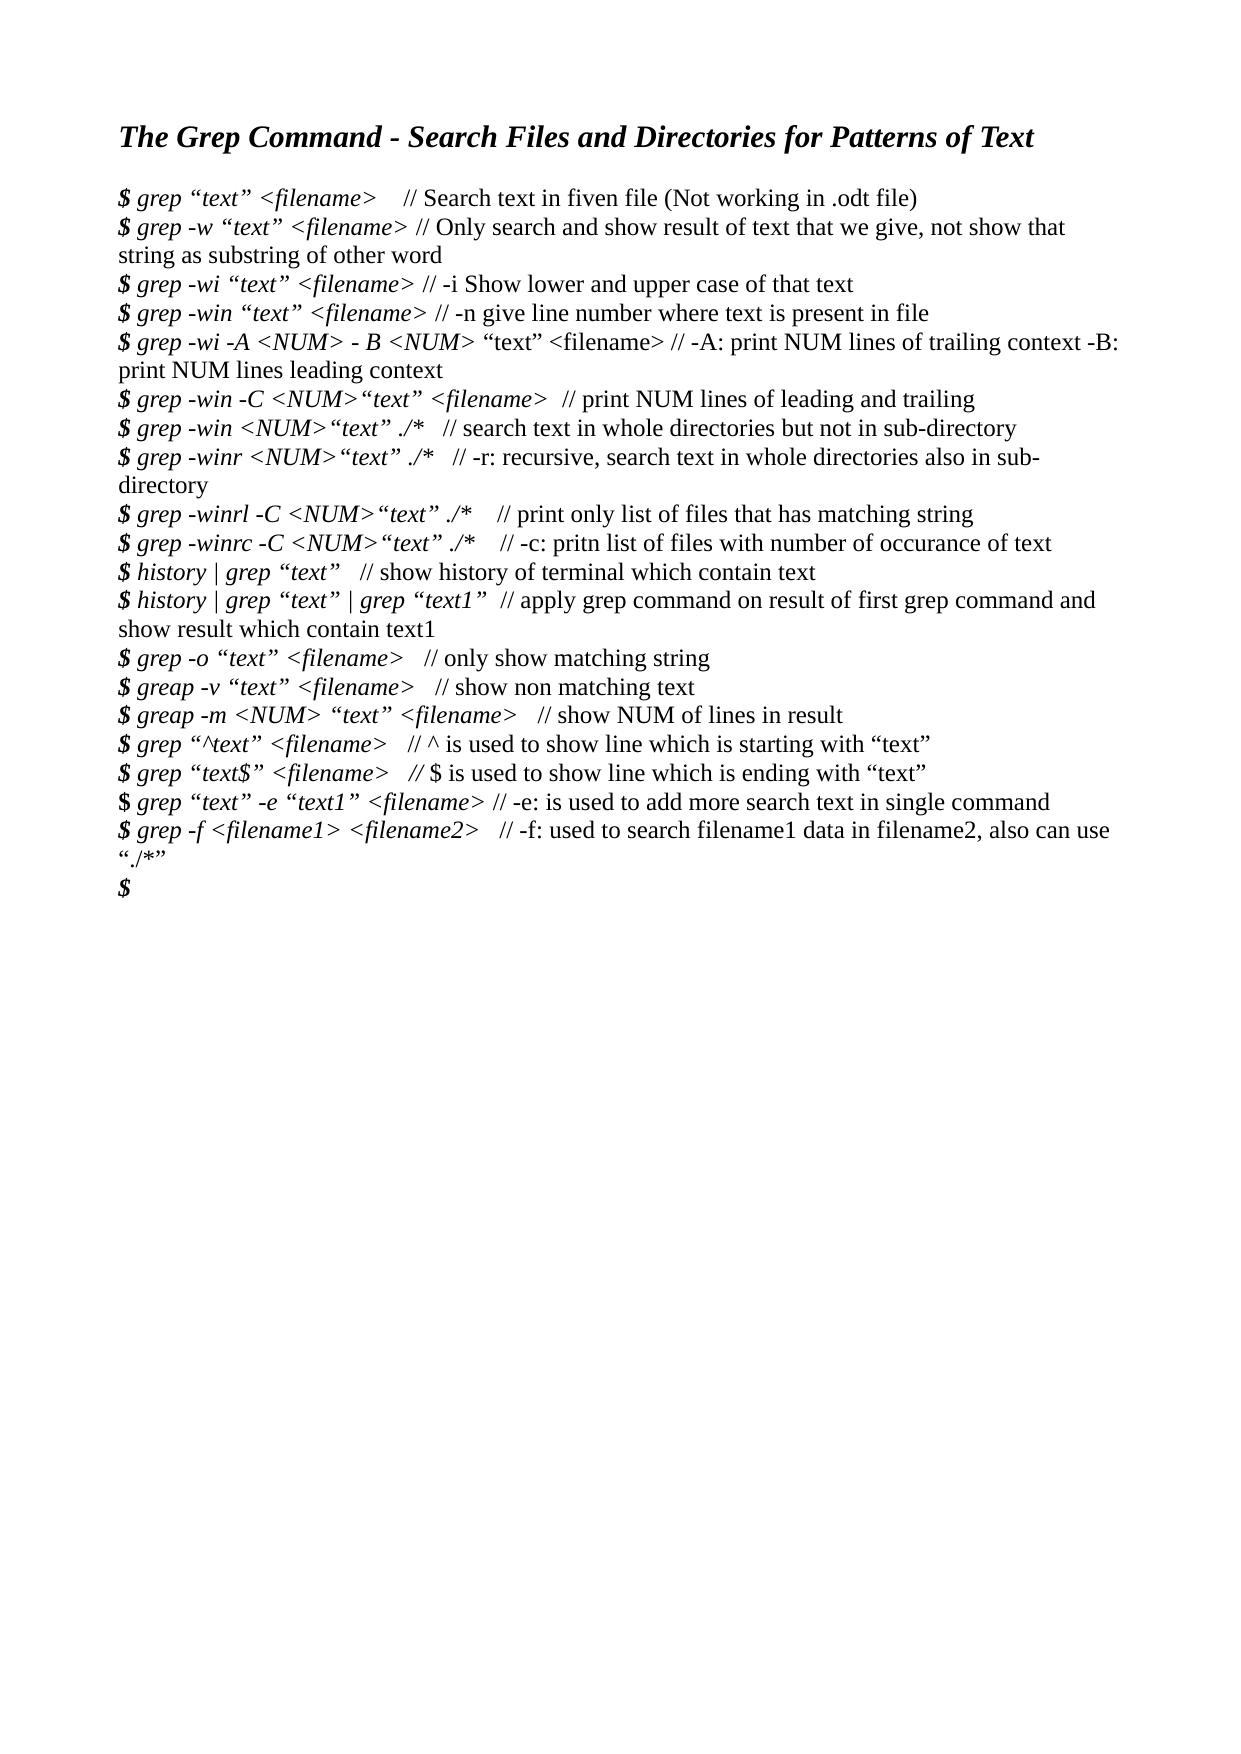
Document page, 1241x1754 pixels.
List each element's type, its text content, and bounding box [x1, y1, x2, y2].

text $ grep “text$” <filename> // $ is used to show line which is ending with “text” [118, 758, 1122, 787]
text $ grep -win <NUM>“text” ./* // search text in whole directories but not in sub-directory [118, 413, 1122, 442]
text $ greap -m <NUM> “text” <filename> // show NUM of lines in result [118, 700, 1122, 729]
text $ history | grep “text” // show history of terminal which contain text [118, 557, 1122, 585]
text $ grep -winrl -C <NUM>“text” ./* // print only list of files that has matching string [118, 499, 1122, 528]
text $ grep “^text” <filename> // ^ is used to show line which is starting with “text” [118, 729, 1122, 758]
text The Grep Command - Search Files and Directories for Patterns of Text [118, 118, 1122, 154]
text $ grep -w “text” <filename> // Only search and show result of text that we give, not show that string as substring of other word [118, 212, 1122, 269]
text $ history | grep “text” | grep “text1” // apply grep command on result of first grep command and show result which contain text1 [118, 585, 1122, 643]
text $ grep -win “text” <filename> // -n give line number where text is present in file [118, 298, 1122, 327]
text $ [118, 873, 1122, 902]
text $ grep -winrc -C <NUM>“text” ./* // -c: pritn list of files with number of occurance of text [118, 528, 1122, 557]
text $ grep -wi -A <NUM> - B <NUM> “text” <filename> // -A: print NUM lines of trailing context -B: print NUM lines leading context [118, 327, 1122, 384]
text $ grep -o “text” <filename> // only show matching string [118, 643, 1122, 672]
text $ grep -win -C <NUM>“text” <filename> // print NUM lines of leading and trailing [118, 384, 1122, 413]
text $ greap -v “text” <filename> // show non matching text [118, 672, 1122, 700]
text $ grep “text” <filename> // Search text in fiven file (Not working in .odt file) [118, 183, 1122, 212]
text $ grep -wi “text” <filename> // -i Show lower and upper case of that text [118, 269, 1122, 298]
text $ grep -f <filename1> <filename2> // -f: used to search filename1 data in filename2, also can use “./*” [118, 815, 1122, 873]
text $ grep “text” -e “text1” <filename> // -e: is used to add more search text in single command [118, 787, 1122, 815]
text $ grep -winr <NUM>“text” ./* // -r: recursive, search text in whole directories also in sub-directory [118, 442, 1122, 499]
